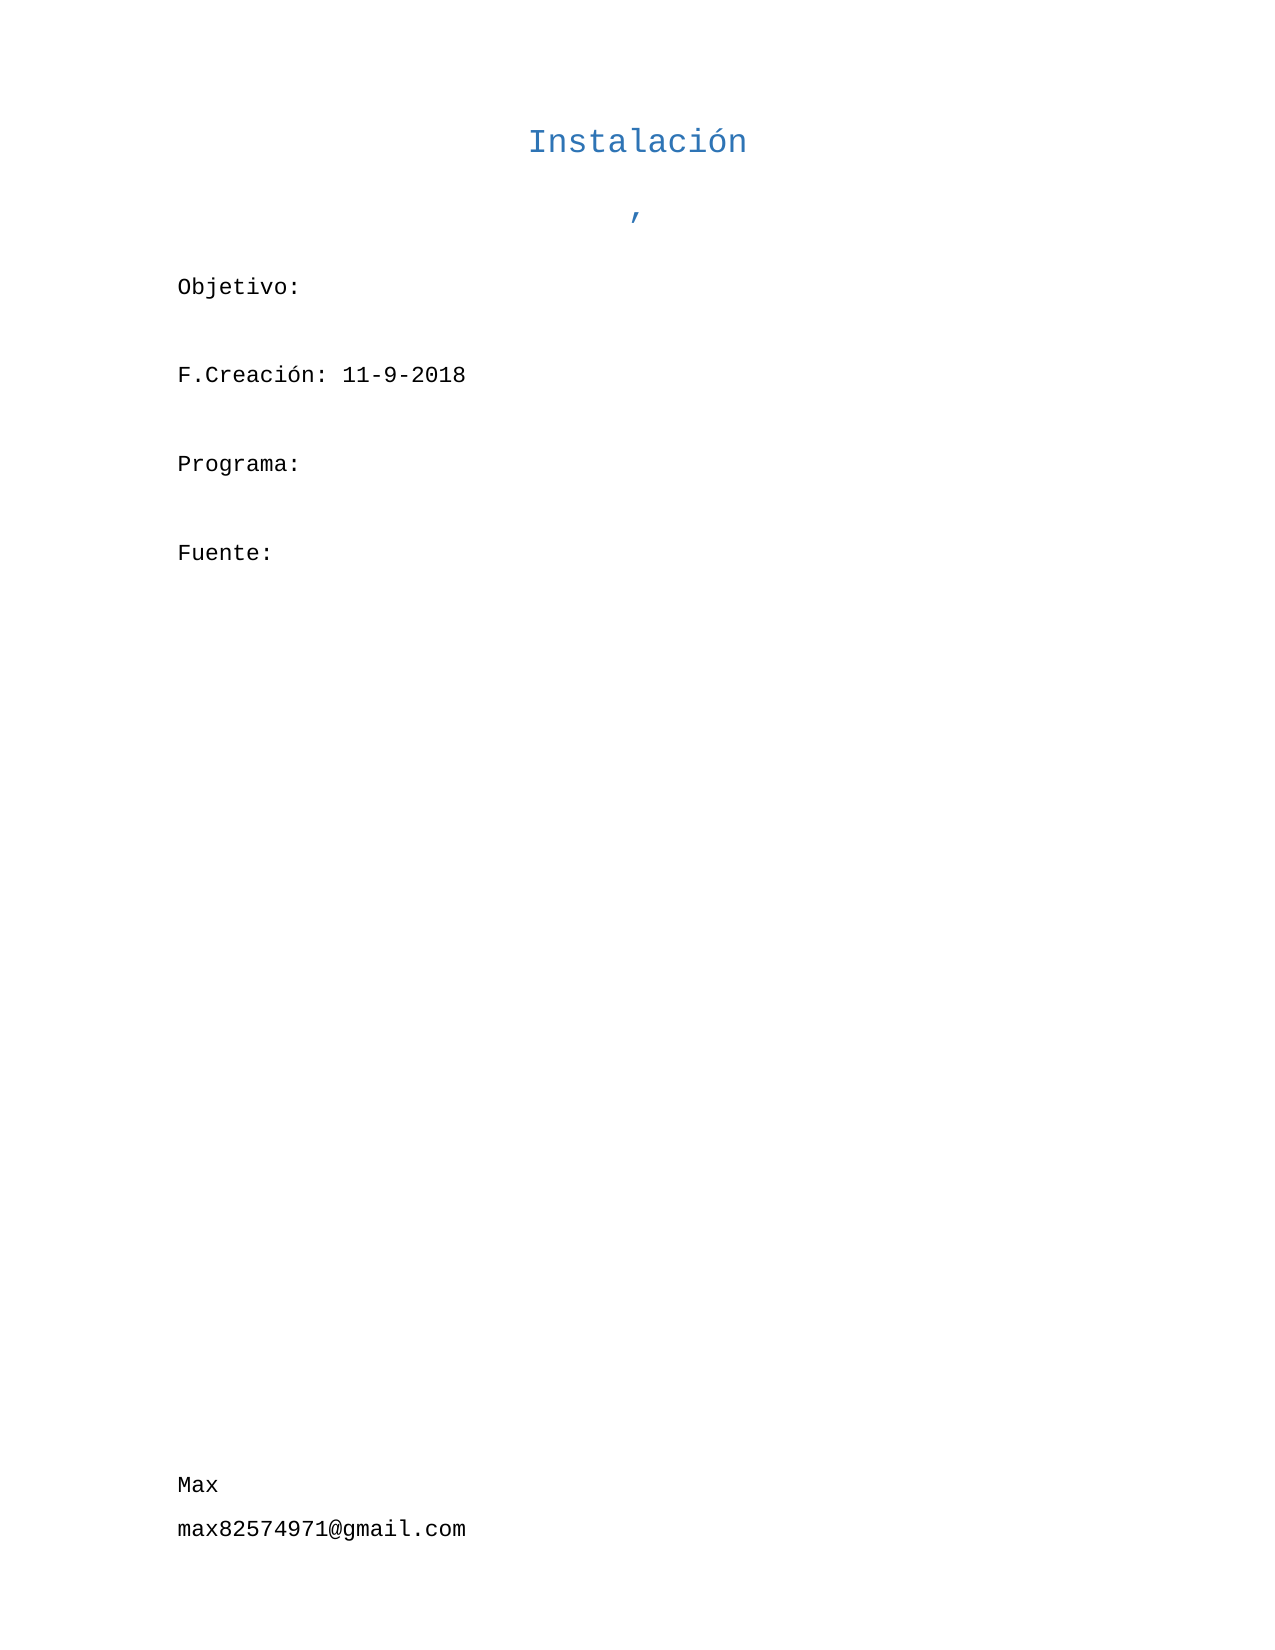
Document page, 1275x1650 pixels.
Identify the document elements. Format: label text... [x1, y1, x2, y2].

text Programa: [177, 452, 1098, 478]
subtitle , [177, 190, 1098, 228]
text max82574971@gmail.com [177, 1517, 1098, 1543]
text F.Creación: 11-9-2018 [177, 364, 1098, 390]
text Fuente: [177, 541, 1098, 567]
text Max [177, 1473, 1098, 1499]
text Objetivo: [177, 275, 1098, 301]
subtitle Instalación [177, 125, 1098, 163]
